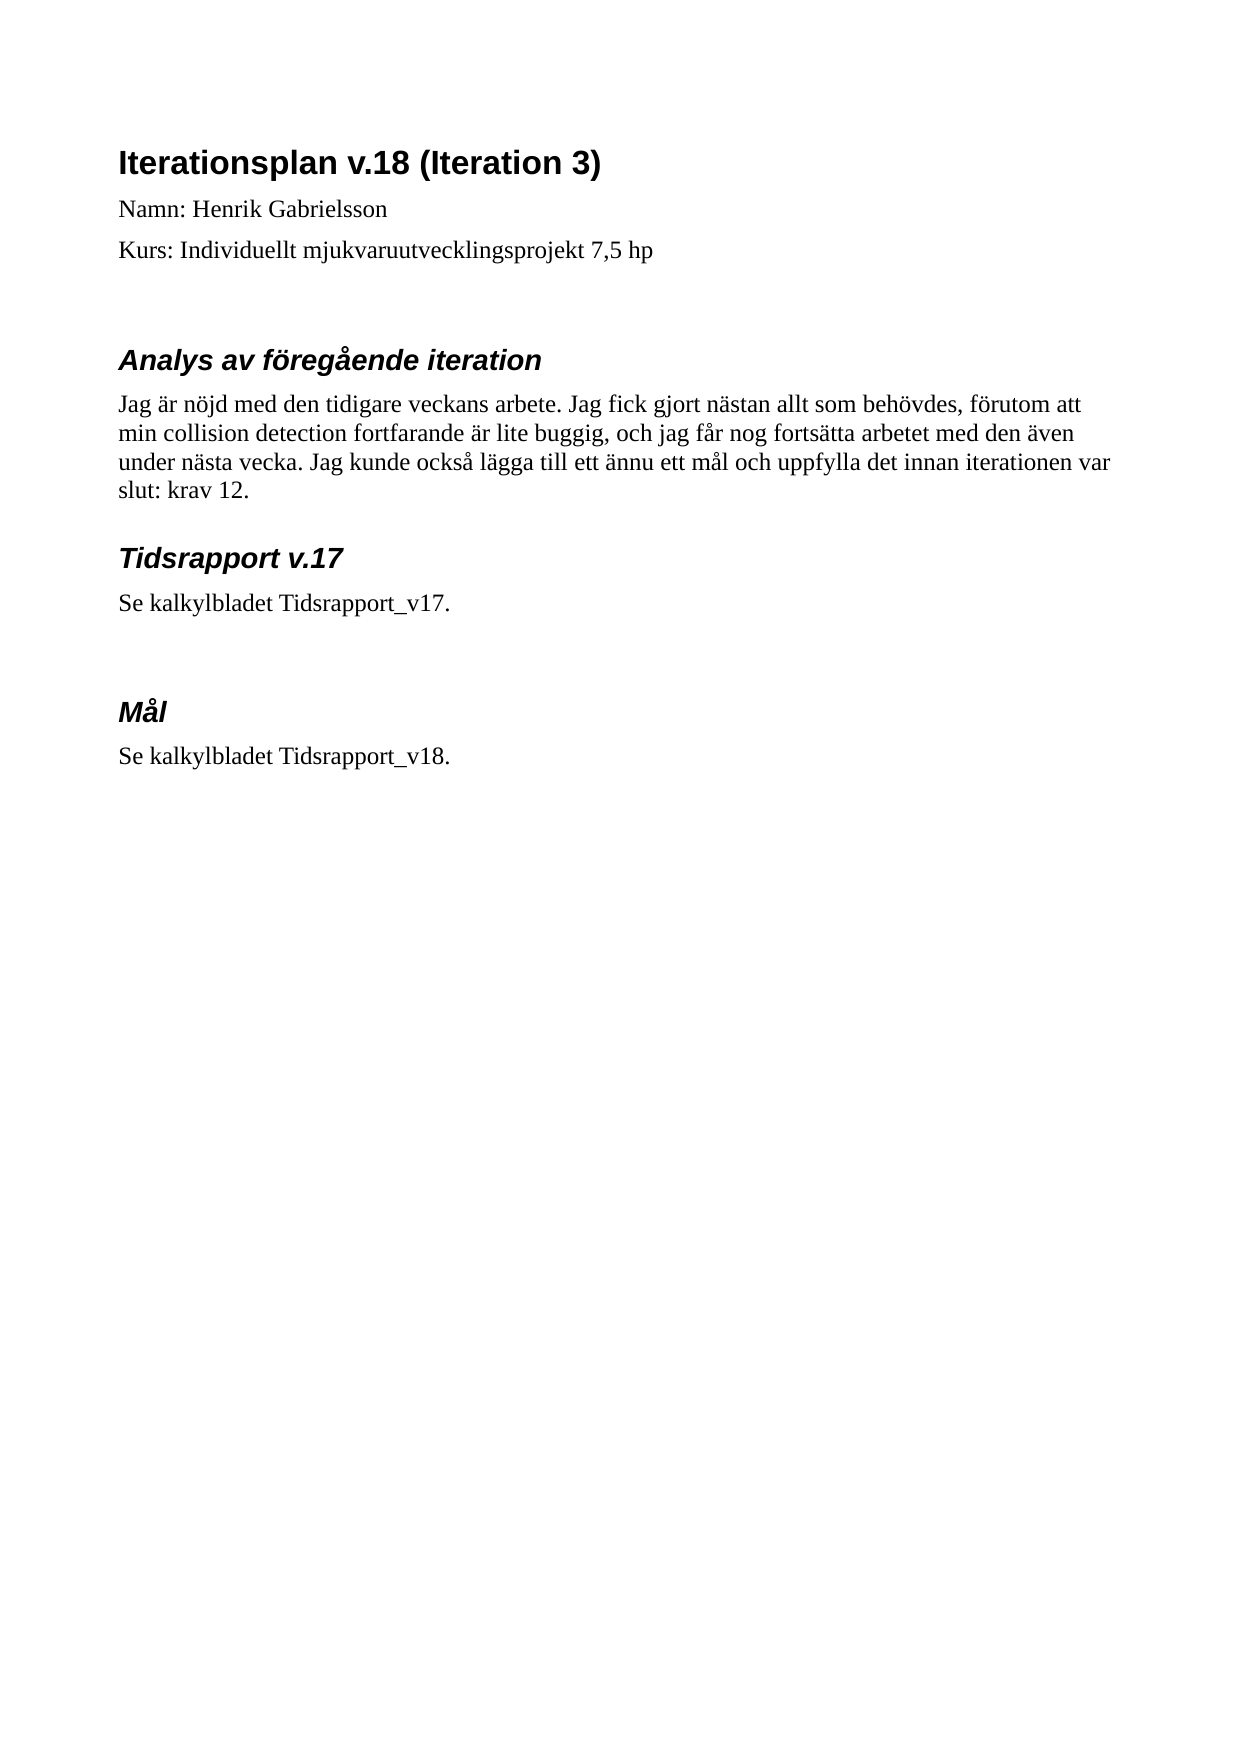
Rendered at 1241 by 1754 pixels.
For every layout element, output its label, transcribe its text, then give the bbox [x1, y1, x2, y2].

subtitle Mål [118, 695, 1122, 729]
text Kurs: Individuellt mjukvaruutvecklingsprojekt 7,5 hp [118, 236, 1122, 264]
subtitle Tidsrapport v.17 [118, 542, 1122, 575]
text Namn: Henrik Gabrielsson [118, 194, 1122, 223]
text Jag är nöjd med den tidigare veckans arbete. Jag fick gjort nästan allt som behövdes, förutom att min collision detection fortfarande är lite buggig, och jag får nog fortsätta arbetet med den även under nästa vecka. Jag kunde också lägga till ett ännu ett mål och uppfylla det innan iterationen var slut: krav 12. [118, 389, 1122, 504]
subtitle Iterationsplan v.18 (Iteration 3) [118, 143, 1122, 182]
subtitle Analys av föregående iteration [118, 343, 1122, 377]
text Se kalkylbladet Tidsrapport_v18. [118, 741, 1122, 770]
text Se kalkylbladet Tidsrapport_v17. [118, 588, 1122, 616]
